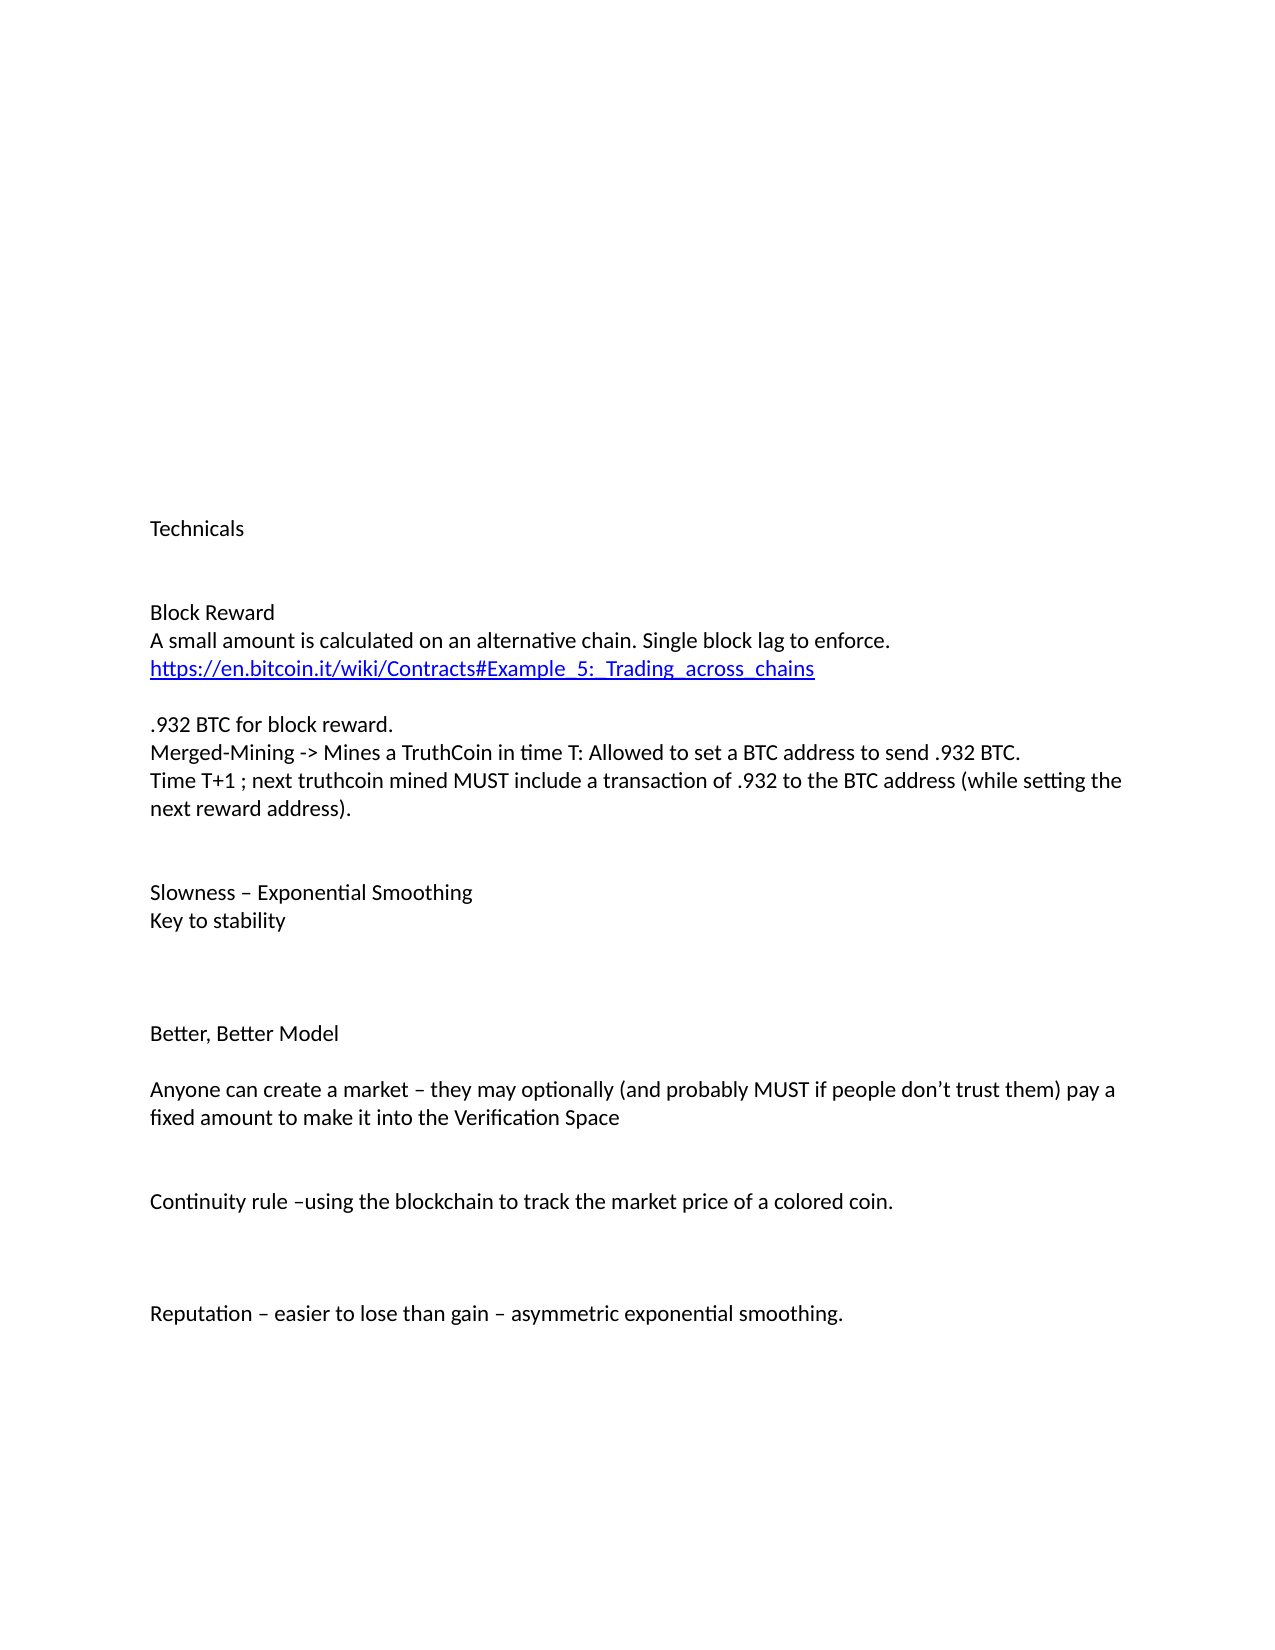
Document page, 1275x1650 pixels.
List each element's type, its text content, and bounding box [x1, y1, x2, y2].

text Better, Better Model [150, 1019, 1125, 1047]
text Anyone can create a market – they may optionally (and probably MUST if people don’t trust them) pay a fixed amount to make it into the Verification Space [150, 1075, 1125, 1131]
text .932 BTC for block reward. [150, 710, 1125, 738]
text Reputation – easier to lose than gain – asymmetric exponential smoothing. [150, 1299, 1125, 1327]
text Merged-Mining -> Mines a TruthCoin in time T: Allowed to set a BTC address to send .932 BTC. [150, 738, 1125, 766]
text Block Reward [150, 598, 1125, 626]
text Time T+1 ; next truthcoin mined MUST include a transaction of .932 to the BTC address (while setting the next reward address). [150, 766, 1125, 878]
text Technicals [150, 514, 1125, 542]
text Continuity rule –using the blockchain to track the market price of a colored coin. [150, 1187, 1125, 1215]
text Slowness – Exponential Smoothing [150, 878, 1125, 907]
text A small amount is calculated on an alternative chain. Single block lag to enforce. [150, 626, 1125, 654]
text https://en.bitcoin.it/wiki/Contracts#Example_5:_Trading_across_chains [150, 654, 1125, 682]
text Key to stability [150, 907, 1125, 934]
